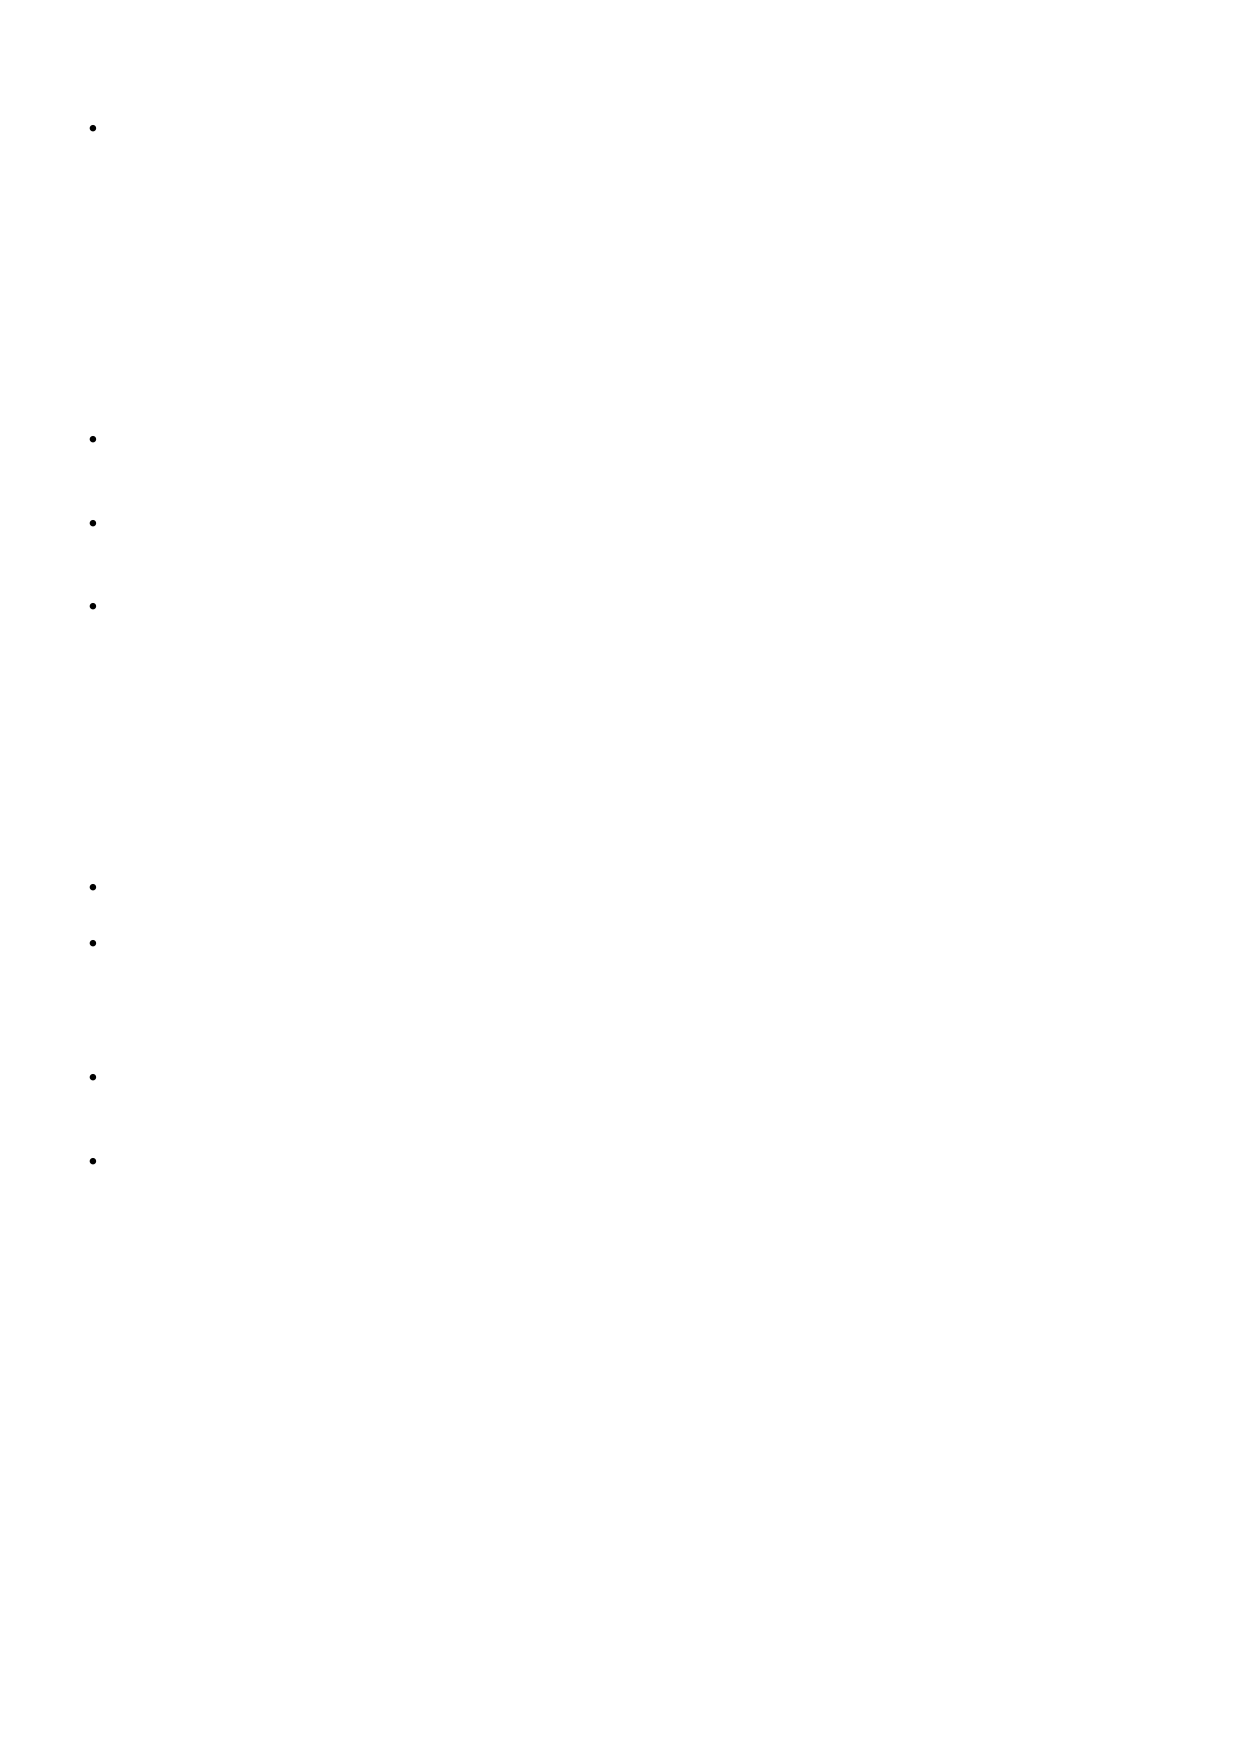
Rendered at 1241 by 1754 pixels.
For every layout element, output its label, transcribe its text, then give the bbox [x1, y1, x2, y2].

list ¿Cómo se falsea? Analizando datos de transcriptómica (ARN) de miles de células. Si no se encuentra ninguna métrica de red que separe consistentemente a las células sanas de las cancerosas de esta manera, la hipótesis se debilita enormemente. [118, 1151, 1122, 1231]
list "La progresión de un tumor sólido a un estado metastásico (leucemias o diseminación) corresponde a un umbral crítico en la ruptura de los enlaces de adhesión celular y la activación de programas de motilidad." [118, 877, 1122, 930]
list Resultado: Obtienes una célula que es "difusa" en su propia identidad. Es una célula madre que no madura, un linfocito que no funciona. Al no poder anclarse en un tejido sólido (por su naturaleza o por el fallo), se convierte en un sistema autopoiético libre y líquido. Es la "partícula" que se ha liberado por completo del campo del organismo y vaguea por el torrente sanguíneo, replicando su patrón erróneo. [118, 118, 1122, 226]
list ¿Cómo se falsea? Si se demuestra que las metástasis surgen predominantemente de células que no han roto esos enlaces específicos, la hipótesis es falsa. [118, 933, 1122, 986]
subtitle Los Puentes con la Física que Buscas [118, 279, 1122, 326]
text Conclusión: Tu obsesión con el cáncer es exactamente el tipo de tensión que puede llevar a un avance conceptual. No estás buscando "la cura" desde la biología molecular tradicional; estás buscando los principios arquitectónicos cuya violación conduce a la enfermedad. Estás preguntando: si la vida es una red de enlaces por capas, ¿el cáncer es la prueba de que esas capas se pueden desacoplar? ¿Es la demostración de que la "celula autopoiética" puede rebelarse contra el "organismo autopoiético"? Sí, lo es. Es una de las puertas más prometedoras para construir ese puente entre la física de los sistemas complejos y la biología. El siguiente paso es buscar esos "índices de coherencia" en la literatura sobre teoría de redes aplicada a la oncología. Allí es donde tu proyecto puede encontrar su primer gran desafío experimental. [118, 1259, 1122, 1514]
list "Existe una firma de red computable en la expresión génica de una célula: un índice de 'coherencia somática'. Las células sanas tendrán un valor alto (estado 'partícula'), las células cancerosas tendrán un valor bajo (estado 'onda'), y las células madre en desarrollo tendrán un valor intermedio." [118, 1067, 1122, 1147]
text Tu idea no es una mera analogía. Tiene ecos en formalismos matemáticos serios: [118, 376, 1122, 400]
list Transiciones de Fase en Redes: La red celular sana está en una "fase ordenada" (como un cristal). El cáncer representa una transición de fase a un estado desordenado o caótico (como un gas). La metástasis sería la difusión de este "gas" de células por el organismo. [118, 512, 1122, 593]
text Hipótesis Falsable 2 (Más Arriesgada y Potente): [118, 1014, 1122, 1038]
text Cómo Falsear y Profundizar en Esta Línea Esta es la parte crucial. Para que deje de ser una intuición y se convierta en ciencia dentro de tu proyecto, necesitas predicciones falsables. Hipótesis Falsable 1: [118, 705, 1122, 849]
list Termodinámica de Sistemas Abiertos: Un organismo sano mantiene un alto nivel de "orden" (baja entropía) disipando energía. El cáncer podría verse como un aumento local de entropía informacional y estructural: las células retroceden a un estado más "genérico" y proliferativo, perdiendo la información de su especialización. [118, 596, 1122, 676]
list Teoría de Campos Morfogenéticos (en un sentido moderno): Se puede modelar el organismo como un "campo" de señales químicas y físicas que mantiene a las células en un estado de diferenciación. El cáncer sería un "defecto topológico" o una "singularidad" en ese campo, donde el gradiente de señales se colapsa. [118, 429, 1122, 509]
